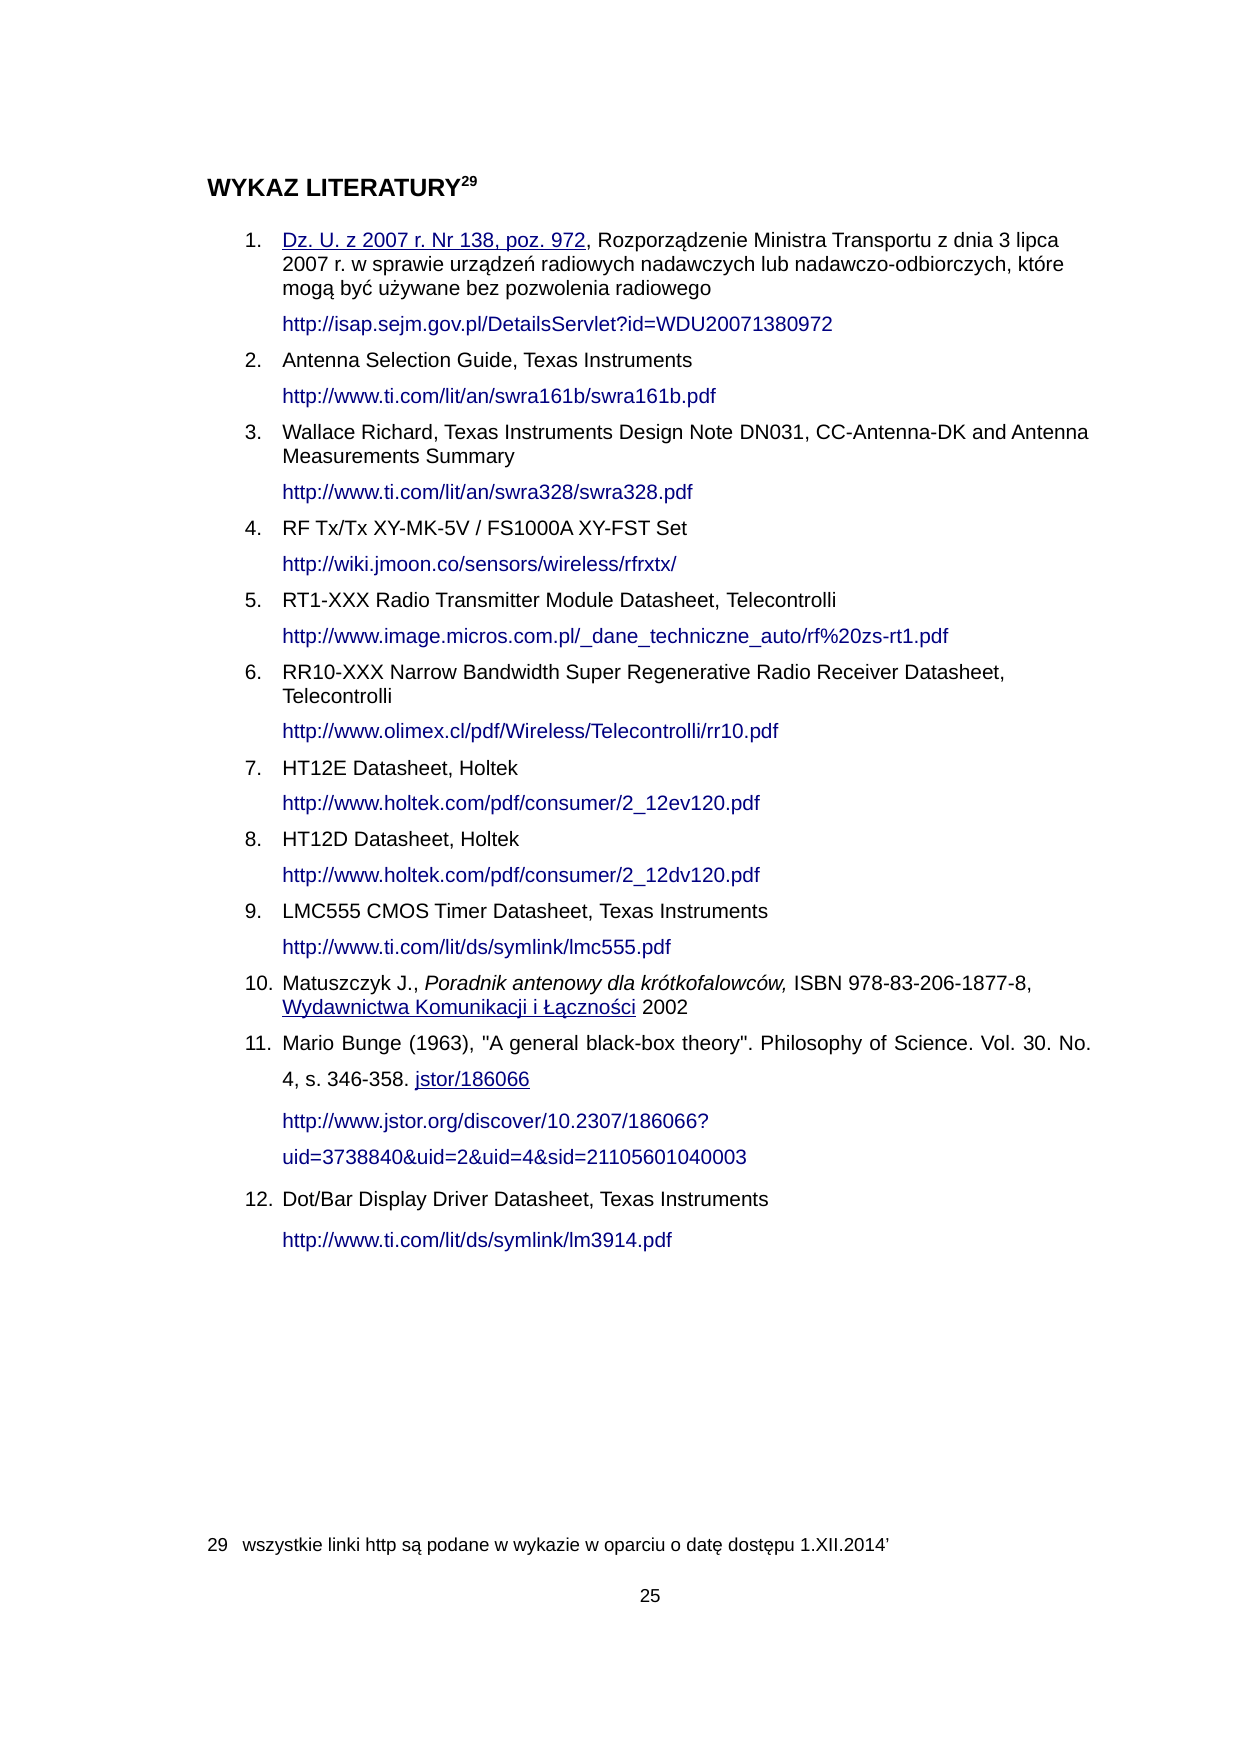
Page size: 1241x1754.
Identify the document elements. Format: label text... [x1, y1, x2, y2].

list http://isap.sejm.gov.pl/DetailsServlet?id=WDU20071380972 [244, 312, 1093, 336]
text wszystkie linki http są podane w wykazie w oparciu o datę dostępu 1.XII.2014’ [207, 1533, 1093, 1555]
list HT12D Datasheet, Holtek [244, 827, 1093, 851]
list http://www.holtek.com/pdf/consumer/2_12dv120.pdf [244, 863, 1093, 887]
list HT12E Datasheet, Holtek [244, 755, 1093, 779]
list http://www.ti.com/lit/ds/symlink/lm3914.pdf [244, 1228, 1093, 1252]
list Wallace Richard, Texas Instruments Design Note DN031, CC-Antenna-DK and Antenna Measurements Summary [244, 420, 1093, 468]
list LMC555 CMOS Timer Datasheet, Texas Instruments [244, 899, 1093, 923]
list RF Tx/Tx XY-MK-5V / FS1000A XY-FST Set [244, 516, 1093, 540]
subtitle Wykaz literatury [207, 173, 1093, 202]
list http://www.jstor.org/discover/10.2307/186066?uid=3738840&uid=2&uid=4&sid=21105601040003 [244, 1109, 1093, 1168]
list Dot/Bar Display Driver Datasheet, Texas Instruments [244, 1186, 1093, 1210]
list http://www.image.micros.com.pl/_dane_techniczne_auto/rf%20zs-rt1.pdf [244, 623, 1093, 647]
list Antenna Selection Guide, Texas Instruments [244, 348, 1093, 372]
list RT1-XXX Radio Transmitter Module Datasheet, Telecontrolli [244, 588, 1093, 612]
list http://www.ti.com/lit/ds/symlink/lmc555.pdf [244, 935, 1093, 959]
list http://wiki.jmoon.co/sensors/wireless/rfrxtx/ [244, 552, 1093, 576]
list Matuszczyk J., Poradnik antenowy dla krótkofalowców, ISBN 978-83-206-1877-8, Wydawnictwa Komunikacji i Łączności 2002 [244, 971, 1093, 1019]
list http://www.ti.com/lit/an/swra328/swra328.pdf [244, 480, 1093, 504]
list http://www.holtek.com/pdf/consumer/2_12ev120.pdf [244, 791, 1093, 815]
list RR10-XXX Narrow Bandwidth Super Regenerative Radio Receiver Datasheet, Telecontrolli [244, 659, 1093, 707]
list http://www.ti.com/lit/an/swra161b/swra161b.pdf [244, 384, 1093, 408]
list http://www.olimex.cl/pdf/Wireless/Telecontrolli/rr10.pdf [244, 719, 1093, 743]
list Mario Bunge (1963), "A general black-box theory". Philosophy of Science. Vol. 30. No. 4, s. 346-358. jstor/186066 [244, 1031, 1093, 1091]
list Dz. U. z 2007 r. Nr 138, poz. 972, Rozporządzenie Ministra Transportu z dnia 3 lipca 2007 r. w sprawie urządzeń radiowych nadawczych lub nadawczo-odbiorczych, które mogą być używane bez pozwolenia radiowego [244, 228, 1093, 300]
